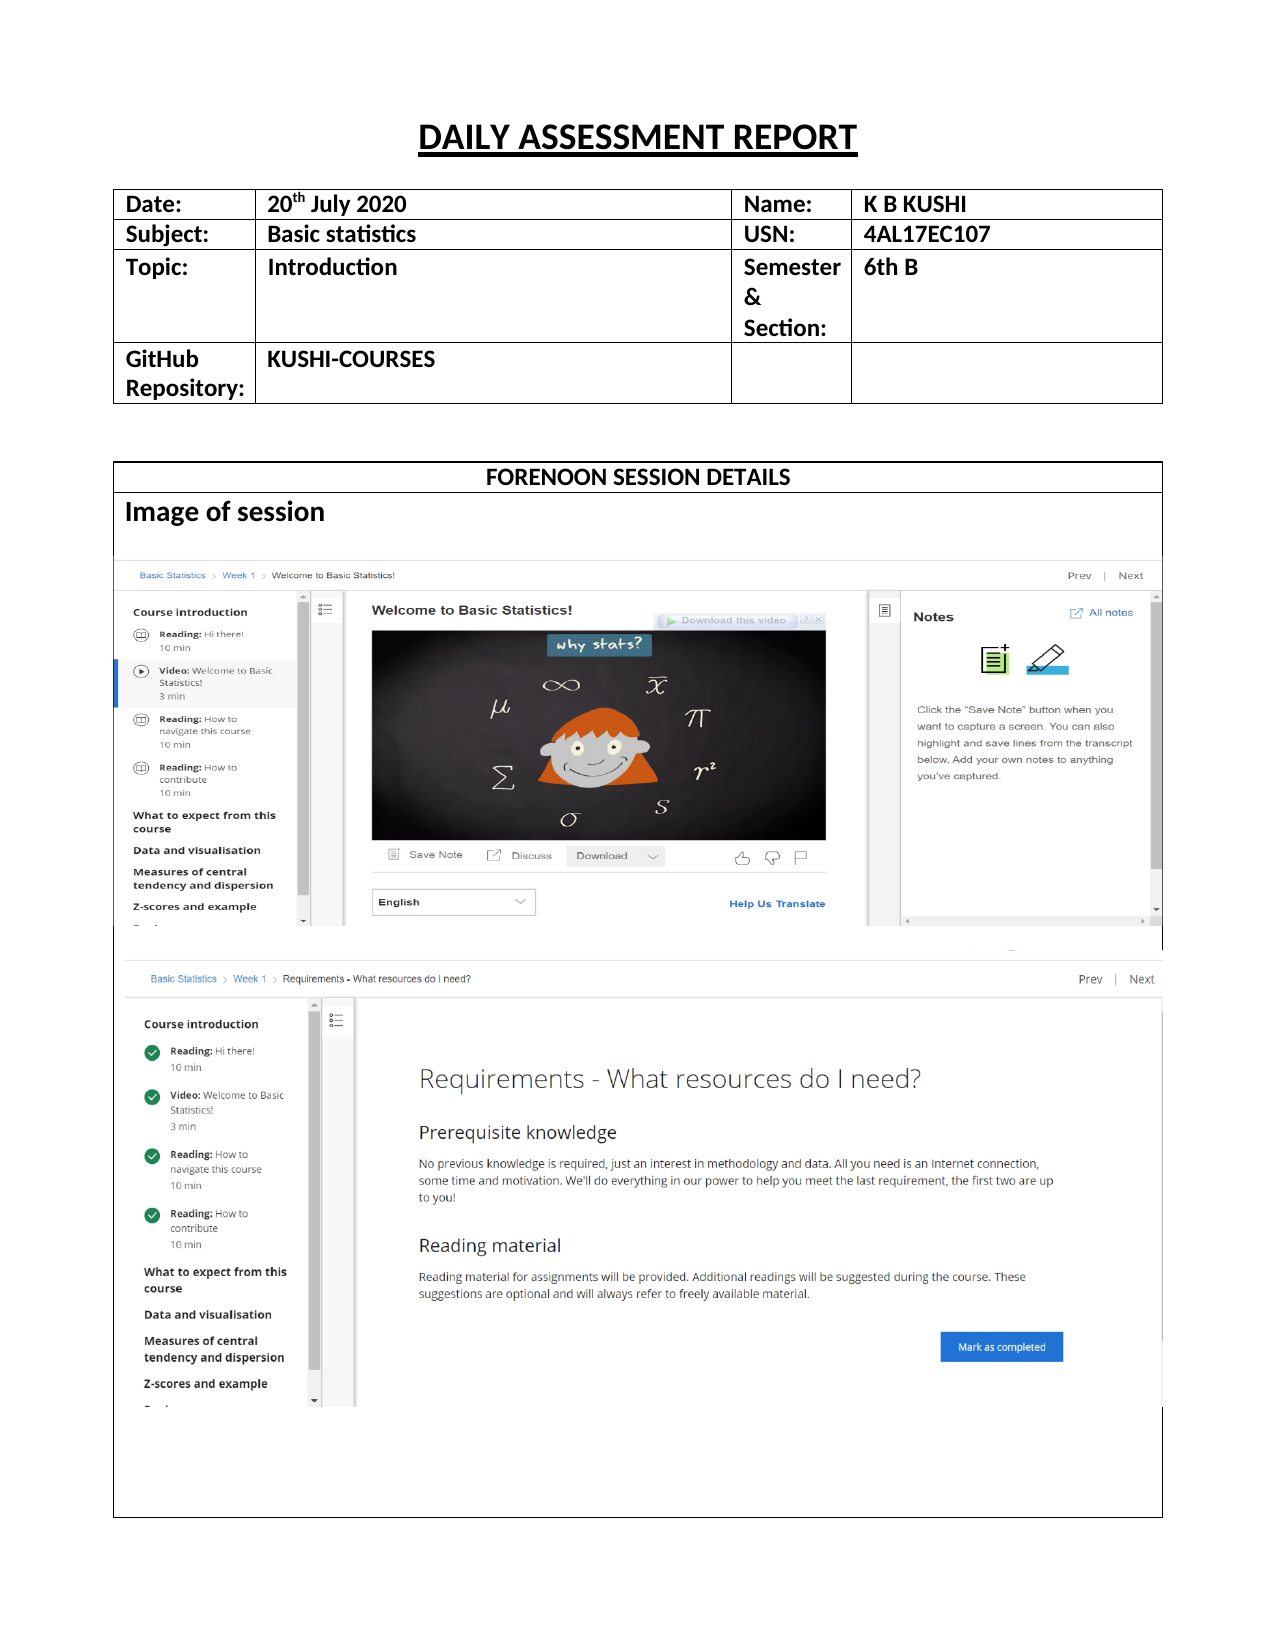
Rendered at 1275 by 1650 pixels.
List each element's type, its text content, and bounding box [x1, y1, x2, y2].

table_cell Basic statistics [256, 220, 731, 249]
table_cell Image of session [114, 493, 1162, 556]
table_header K B KUSHI [852, 190, 1162, 219]
table_cell USN: [732, 220, 851, 249]
table_header FORENOON SESSION DETAILS [114, 463, 1162, 492]
picture [113, 556, 1163, 926]
table_cell GitHub Repository: [114, 343, 255, 403]
table_cell Introduction [256, 250, 731, 342]
table_cell 6th B [852, 250, 1162, 342]
table_cell [114, 926, 1162, 1517]
table_cell [732, 343, 851, 403]
table_cell KUSHI-COURSES [256, 343, 731, 403]
picture [124, 950, 1163, 1407]
table_cell [852, 343, 1162, 403]
table_cell Subject: [114, 220, 255, 249]
table_header 20th July 2020 [256, 190, 731, 219]
table_header Name: [732, 190, 851, 219]
table_header Date: [114, 190, 255, 219]
table_cell Topic: [114, 250, 255, 342]
text DAILY ASSESSMENT REPORT [416, 113, 859, 159]
table_cell Semester & Section: [732, 250, 851, 342]
table_cell 4AL17EC107 [852, 220, 1162, 249]
